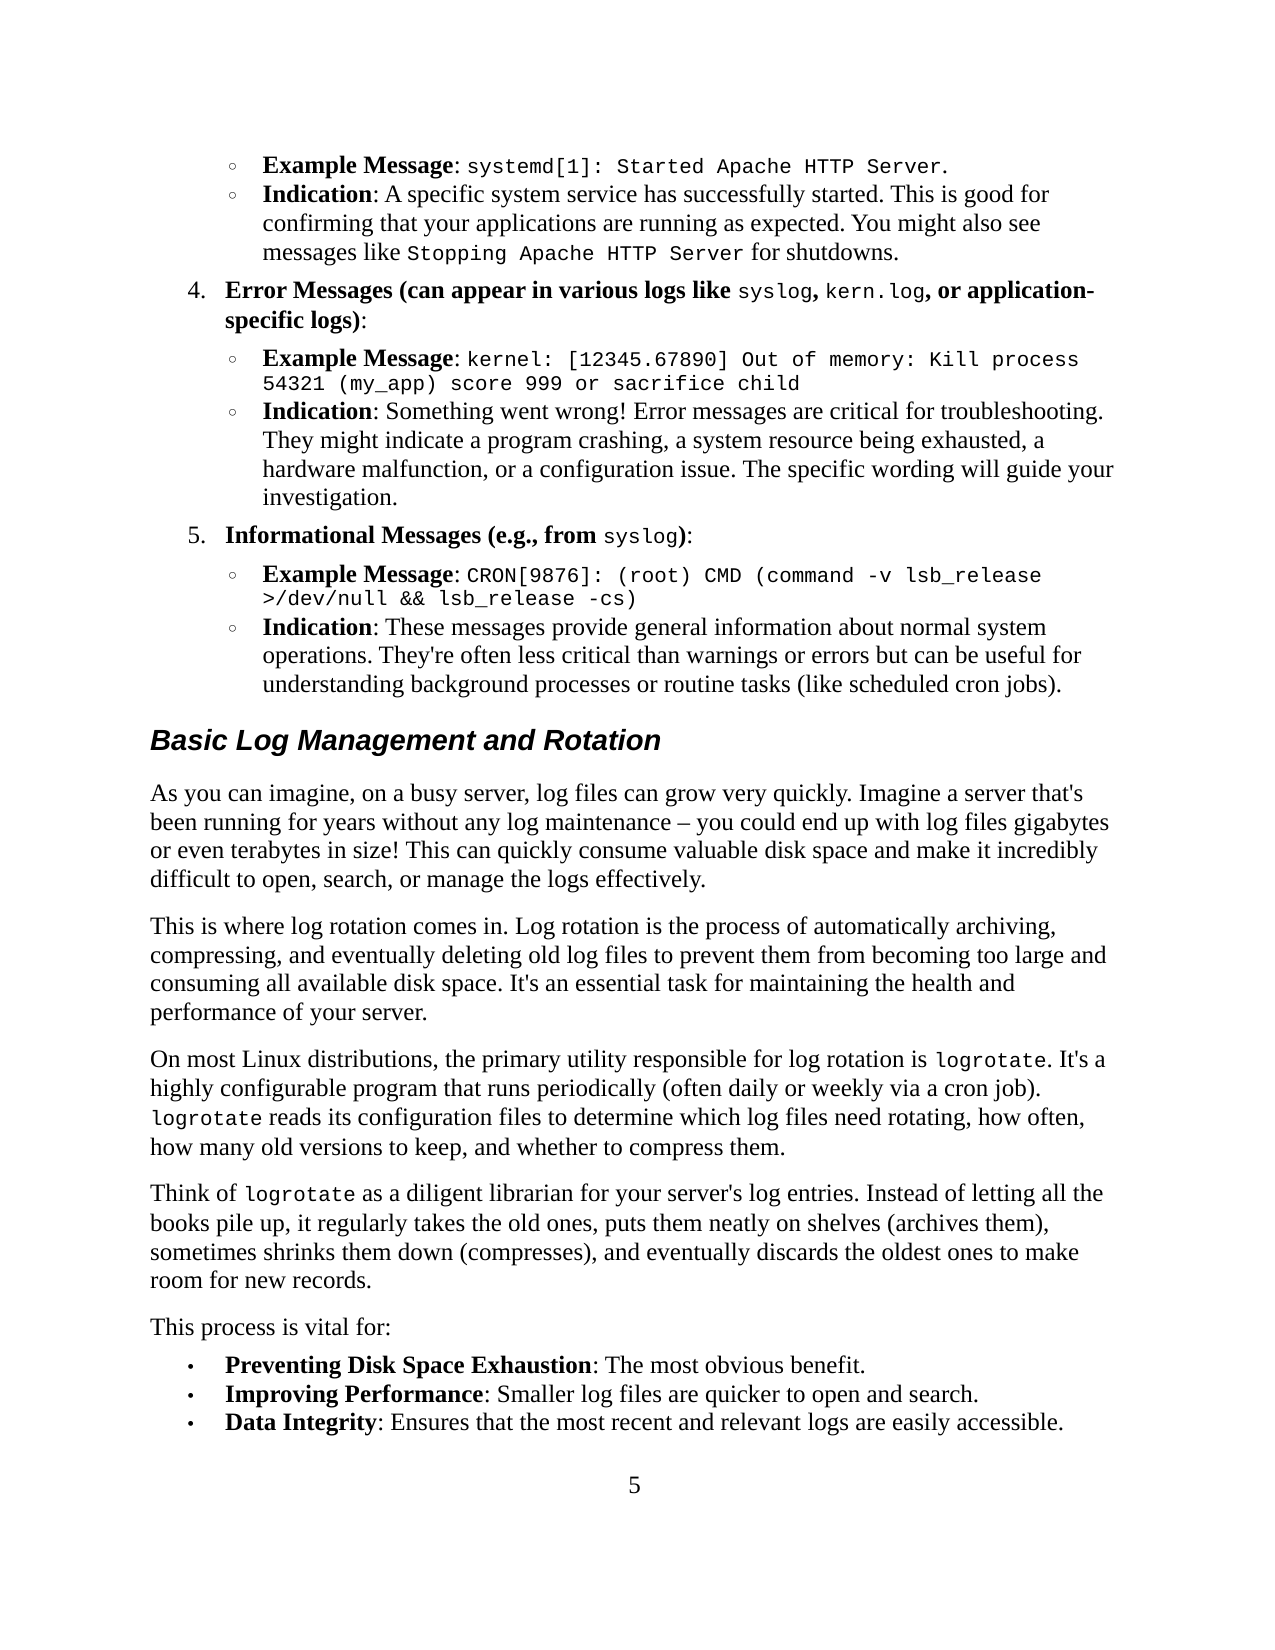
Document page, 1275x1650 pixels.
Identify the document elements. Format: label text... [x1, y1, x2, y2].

list Indication: These messages provide general information about normal system operations. They're often less critical than warnings or errors but can be useful for understanding background processes or routine tasks (like scheduled cron jobs). [225, 612, 1125, 698]
list Indication: Something went wrong! Error messages are critical for troubleshooting. They might indicate a program crashing, a system resource being exhausted, a hardware malfunction, or a configuration issue. The specific wording will guide your investigation. [225, 396, 1125, 511]
list Indication: A specific system service has successfully started. This is good for confirming that your applications are running as expected. You might also see messages like Stopping Apache HTTP Server for shutdowns. [225, 179, 1125, 267]
list Error Messages (can appear in various logs like syslog, kern.log, or application-specific logs): [187, 276, 1125, 334]
subtitle Basic Log Management and Rotation [150, 723, 1125, 757]
list Preventing Disk Space Exhaustion: The most obvious benefit. [187, 1350, 1125, 1379]
list Example Message: kernel: [12345.67890] Out of memory: Kill process 54321 (my_app) score 999 or sacrifice child [225, 343, 1125, 396]
list Example Message: systemd[1]: Started Apache HTTP Server. [225, 150, 1125, 179]
text As you can imagine, on a busy server, log files can grow very quickly. Imagine a server that's been running for years without any log maintenance – you could end up with log files gigabytes or even terabytes in size! This can quickly consume valuable disk space and make it incredibly difficult to open, search, or manage the logs effectively. [150, 778, 1125, 893]
text Think of logrotate as a diligent librarian for your server's log entries. Instead of letting all the books pile up, it regularly takes the old ones, puts them neatly on shelves (archives them), sometimes shrinks them down (compresses), and eventually discards the oldest ones to make room for new records. [150, 1178, 1125, 1294]
text This is where log rotation comes in. Log rotation is the process of automatically archiving, compressing, and eventually deleting old log files to prevent them from becoming too large and consuming all available disk space. It's an essential task for maintaining the health and performance of your server. [150, 911, 1125, 1026]
text On most Linux distributions, the primary utility responsible for log rotation is logrotate. It's a highly configurable program that runs periodically (often daily or weekly via a cron job). logrotate reads its configuration files to determine which log files need rotating, how often, how many old versions to keep, and whether to compress them. [150, 1044, 1125, 1161]
list Improving Performance: Smaller log files are quicker to open and search. [187, 1379, 1125, 1407]
list Data Integrity: Ensures that the most recent and relevant logs are easily accessible. [187, 1407, 1125, 1436]
text This process is vital for: [150, 1312, 1125, 1341]
list Informational Messages (e.g., from syslog): [187, 520, 1125, 550]
list Example Message: CRON[9876]: (root) CMD (command -v lsb_release >/dev/null && lsb_release -cs) [225, 559, 1125, 612]
